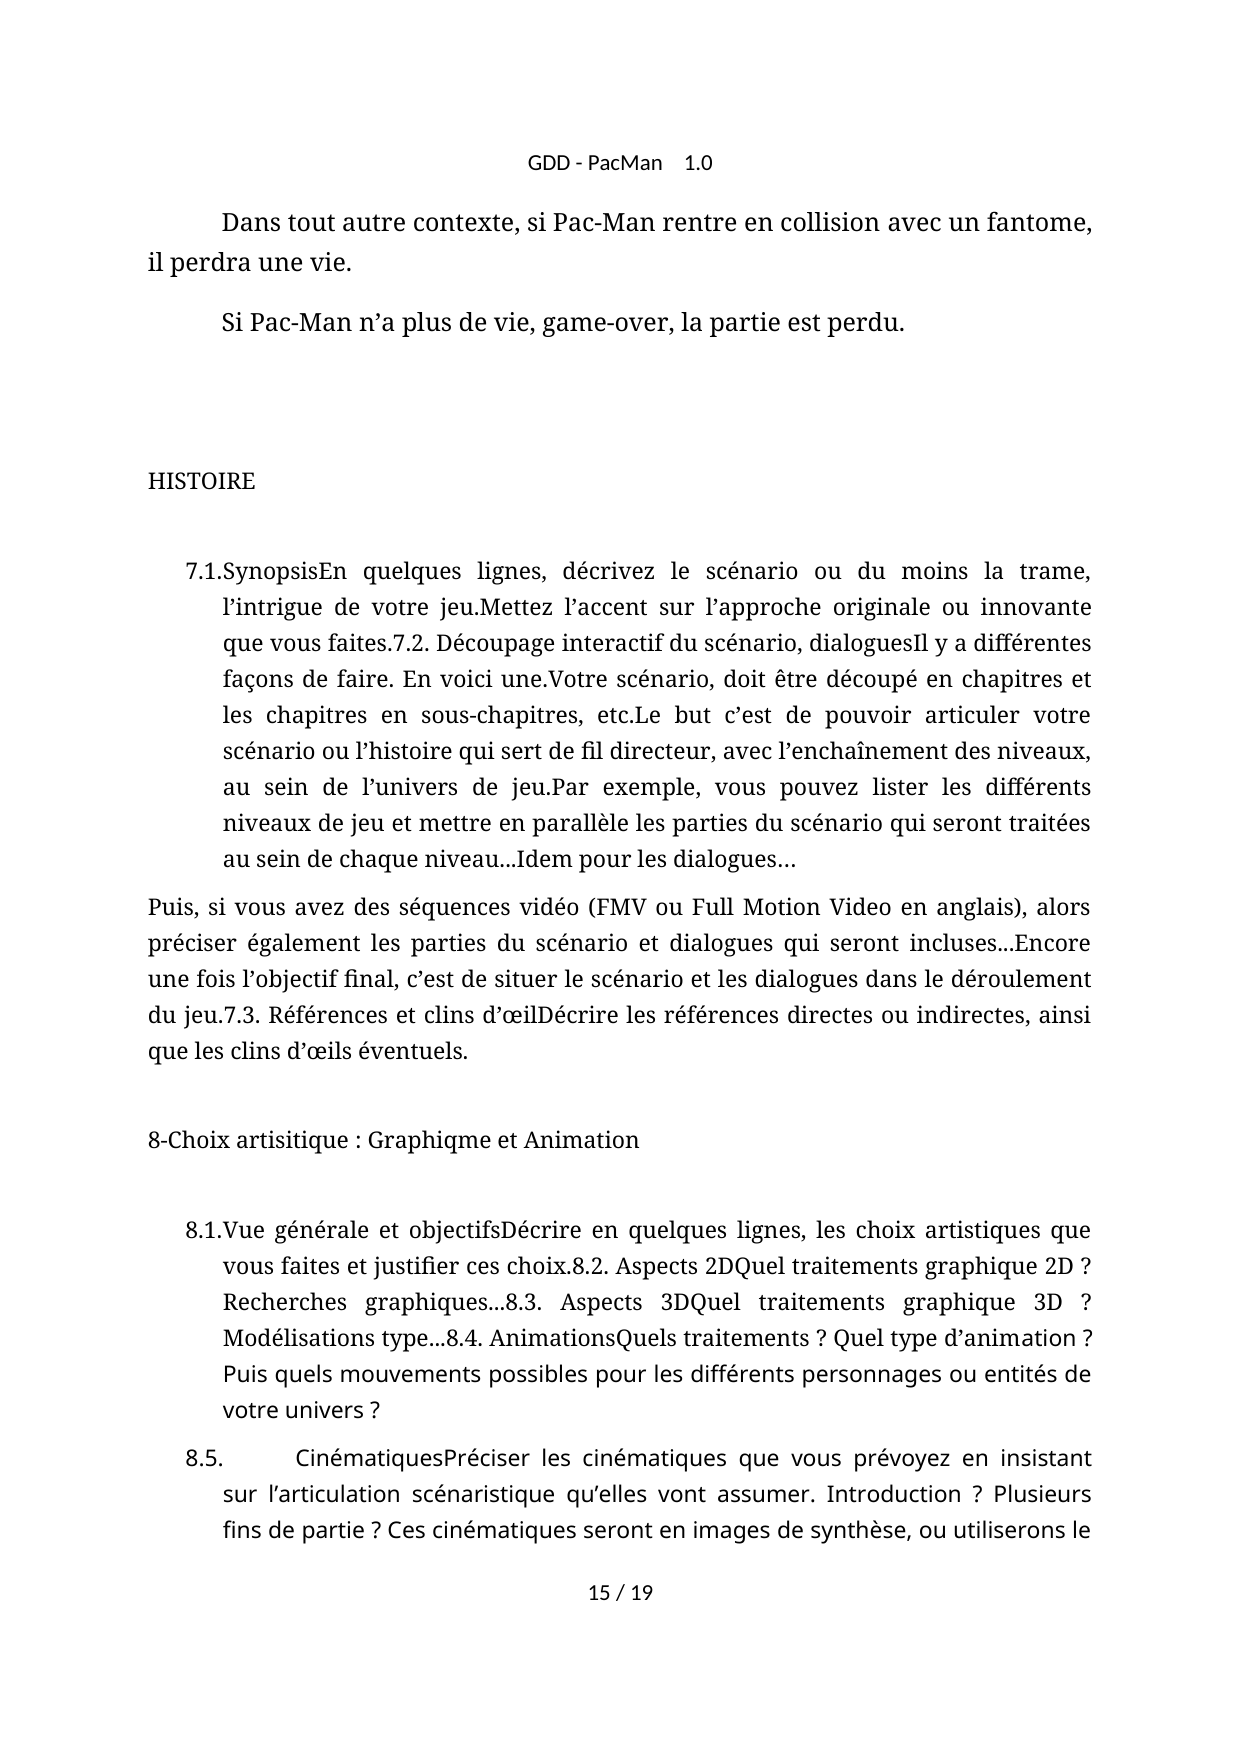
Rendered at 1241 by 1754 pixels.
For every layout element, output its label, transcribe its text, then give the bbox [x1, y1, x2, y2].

text Puis, si vous avez des séquences vidéo (FMV ou Full Motion Video en anglais), alors préciser également les parties du scénario et dialogues qui seront incluses...Encore une fois l’objectif final, c’est de situer le scénario et les dialogues dans le déroulement du jeu.7.3. Références et clins d’œilDécrire les références directes ou indirectes, ainsi que les clins d’œils éventuels. [148, 891, 1093, 1066]
text HISTOIRE [148, 465, 1093, 497]
text 7.1. SynopsisEn quelques lignes, décrivez le scénario ou du moins la trame, l’intrigue de votre jeu.Mettez l’accent sur l’approche originale ou innovante que vous faites.7.2. Découpage interactif du scénario, dialoguesIl y a différentes façons de faire. En voici une.Votre scénario, doit être découpé en chapitres et les chapitres en sous-chapitres, etc.Le but c’est de pouvoir articuler votre scénario ou l’histoire qui sert de fil directeur, avec l’enchaînement des niveaux, au sein de l’univers de jeu.Par exemple, vous pouvez lister les différents niveaux de jeu et mettre en parallèle les parties du scénario qui seront traitées au sein de chaque niveau...Idem pour les dialogues… [185, 555, 1093, 874]
text Dans tout autre contexte, si Pac-Man rentre en collision avec un fantome, il perdra une vie. [148, 205, 1093, 278]
text Si Pac-Man n’a plus de vie, game-over, la partie est perdu. [148, 304, 1093, 338]
text 8-Choix artisitique : Graphiqme et Animation [148, 1124, 1093, 1156]
text 8.1. Vue générale et objectifsDécrire en quelques lignes, les choix artistiques que vous faites et justifier ces choix.8.2. Aspects 2DQuel traitements graphique 2D ? Recherches graphiques...8.3. Aspects 3DQuel traitements graphique 3D ? Modélisations type...8.4. AnimationsQuels traitements ? Quel type d’animation ? Puis quels mouvements possibles pour les différents personnages ou entités de votre univers ? [185, 1214, 1093, 1425]
text 8.5. CinématiquesPréciser les cinématiques que vous prévoyez en insistant sur l’articulation scénaristique qu’elles vont assumer. Introduction ? Plusieurs fins de partie ? Ces cinématiques seront en images de synthèse, ou utiliserons le [185, 1442, 1093, 1545]
